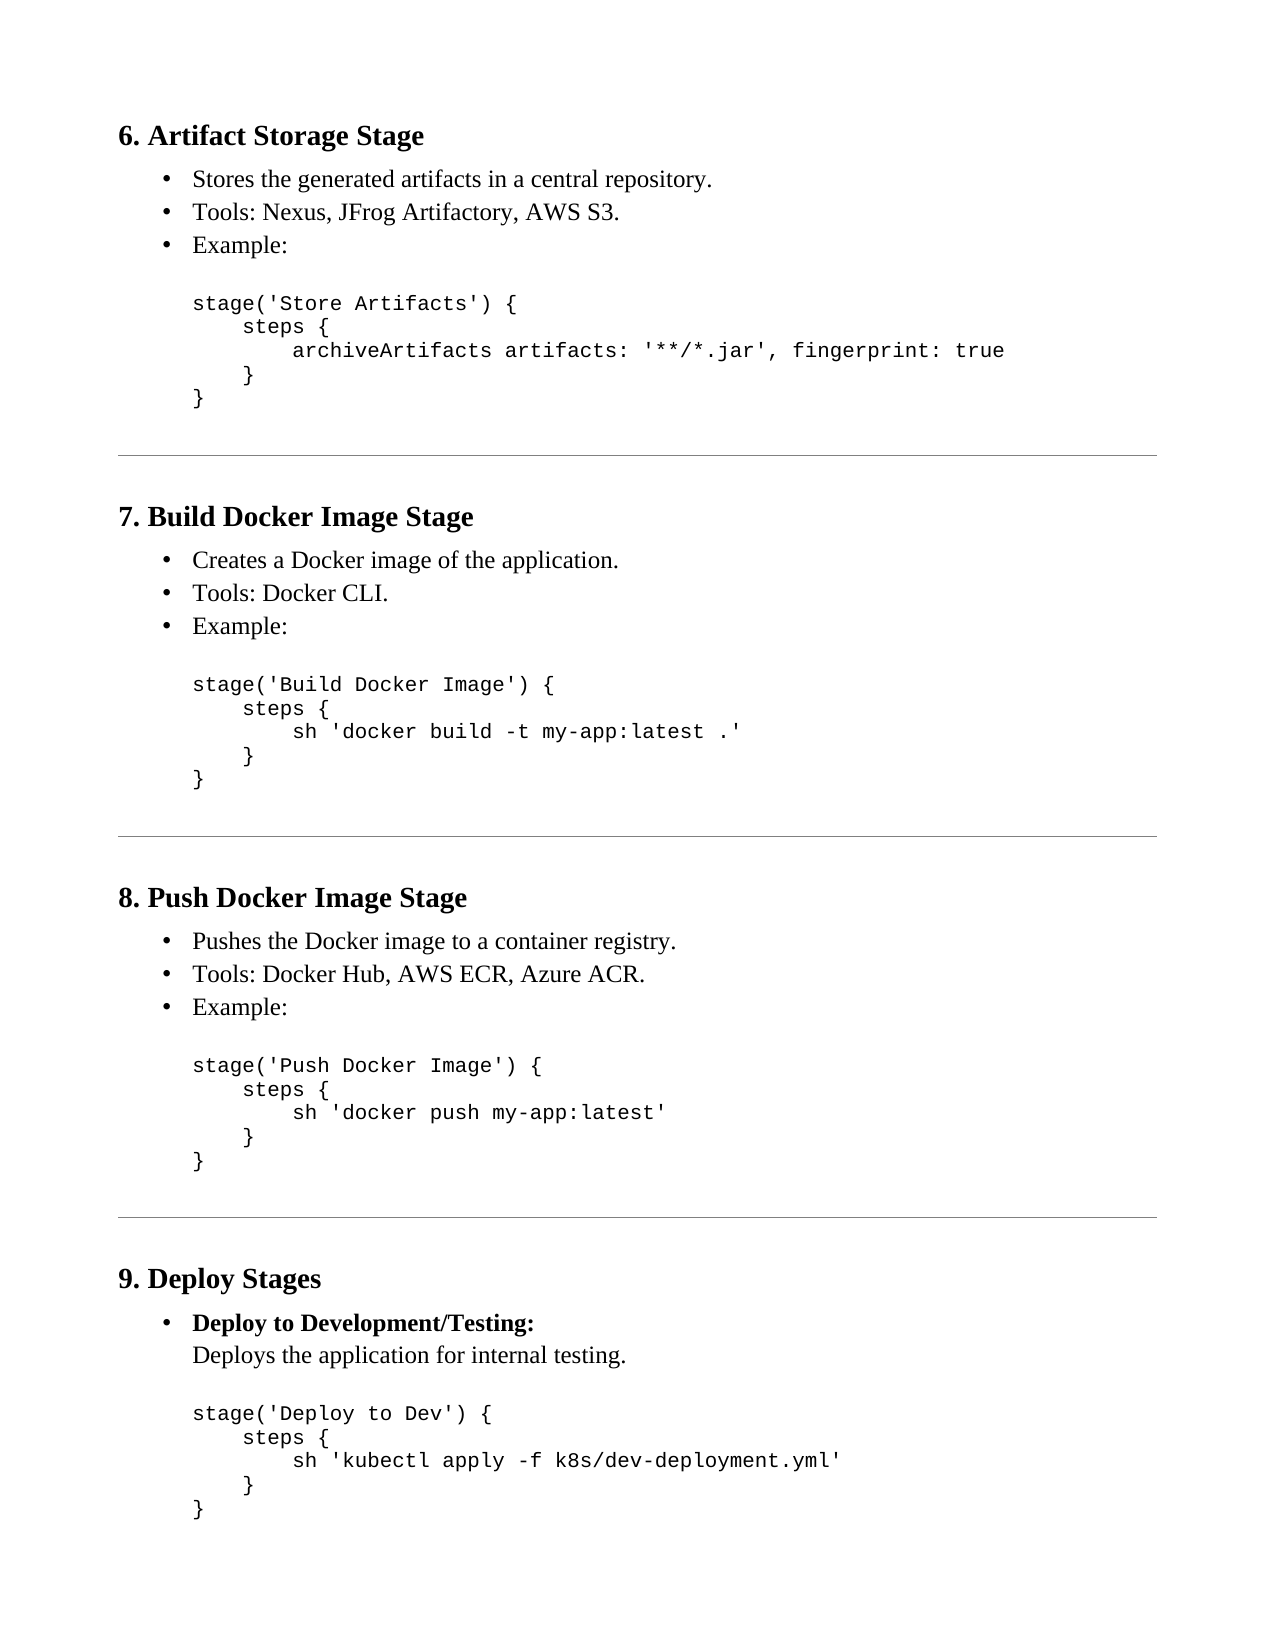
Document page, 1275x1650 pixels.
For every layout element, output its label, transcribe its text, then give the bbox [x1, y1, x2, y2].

list } [162, 1149, 1157, 1173]
list steps { [162, 1427, 1157, 1450]
list Stores the generated artifacts in a central repository. [162, 164, 1157, 193]
list stage('Push Docker Image') { [162, 1055, 1157, 1079]
list stage('Store Artifacts') { [162, 293, 1157, 316]
list Example: [162, 230, 1157, 259]
list archiveArtifacts artifacts: '**/*.jar', fingerprint: true [162, 340, 1157, 364]
list } [162, 1474, 1157, 1498]
list } [162, 364, 1157, 387]
list } [162, 1498, 1157, 1521]
list sh 'kubectl apply -f k8s/dev-deployment.yml' [162, 1450, 1157, 1474]
list Tools: Docker Hub, AWS ECR, Azure ACR. [162, 959, 1157, 988]
list sh 'docker push my-app:latest' [162, 1102, 1157, 1126]
list } [162, 1126, 1157, 1149]
subtitle 8. Push Docker Image Stage [118, 880, 1157, 914]
list Example: [162, 992, 1157, 1021]
list steps { [162, 1079, 1157, 1102]
list } [162, 387, 1157, 411]
list sh 'docker build -t my-app:latest .' [162, 721, 1157, 745]
list stage('Deploy to Dev') { [162, 1403, 1157, 1427]
list Deploy to Development/Testing: Deploys the application for internal testing. [162, 1308, 1157, 1369]
list Tools: Nexus, JFrog Artifactory, AWS S3. [162, 197, 1157, 226]
subtitle 7. Build Docker Image Stage [118, 499, 1157, 533]
subtitle 6. Artifact Storage Stage [118, 118, 1157, 152]
subtitle 9. Deploy Stages [118, 1262, 1157, 1295]
list Example: [162, 611, 1157, 640]
list } [162, 745, 1157, 768]
list stage('Build Docker Image') { [162, 674, 1157, 697]
list Tools: Docker CLI. [162, 578, 1157, 607]
list steps { [162, 316, 1157, 340]
list Pushes the Docker image to a container registry. [162, 926, 1157, 955]
list steps { [162, 697, 1157, 721]
list Creates a Docker image of the application. [162, 545, 1157, 574]
list } [162, 768, 1157, 792]
